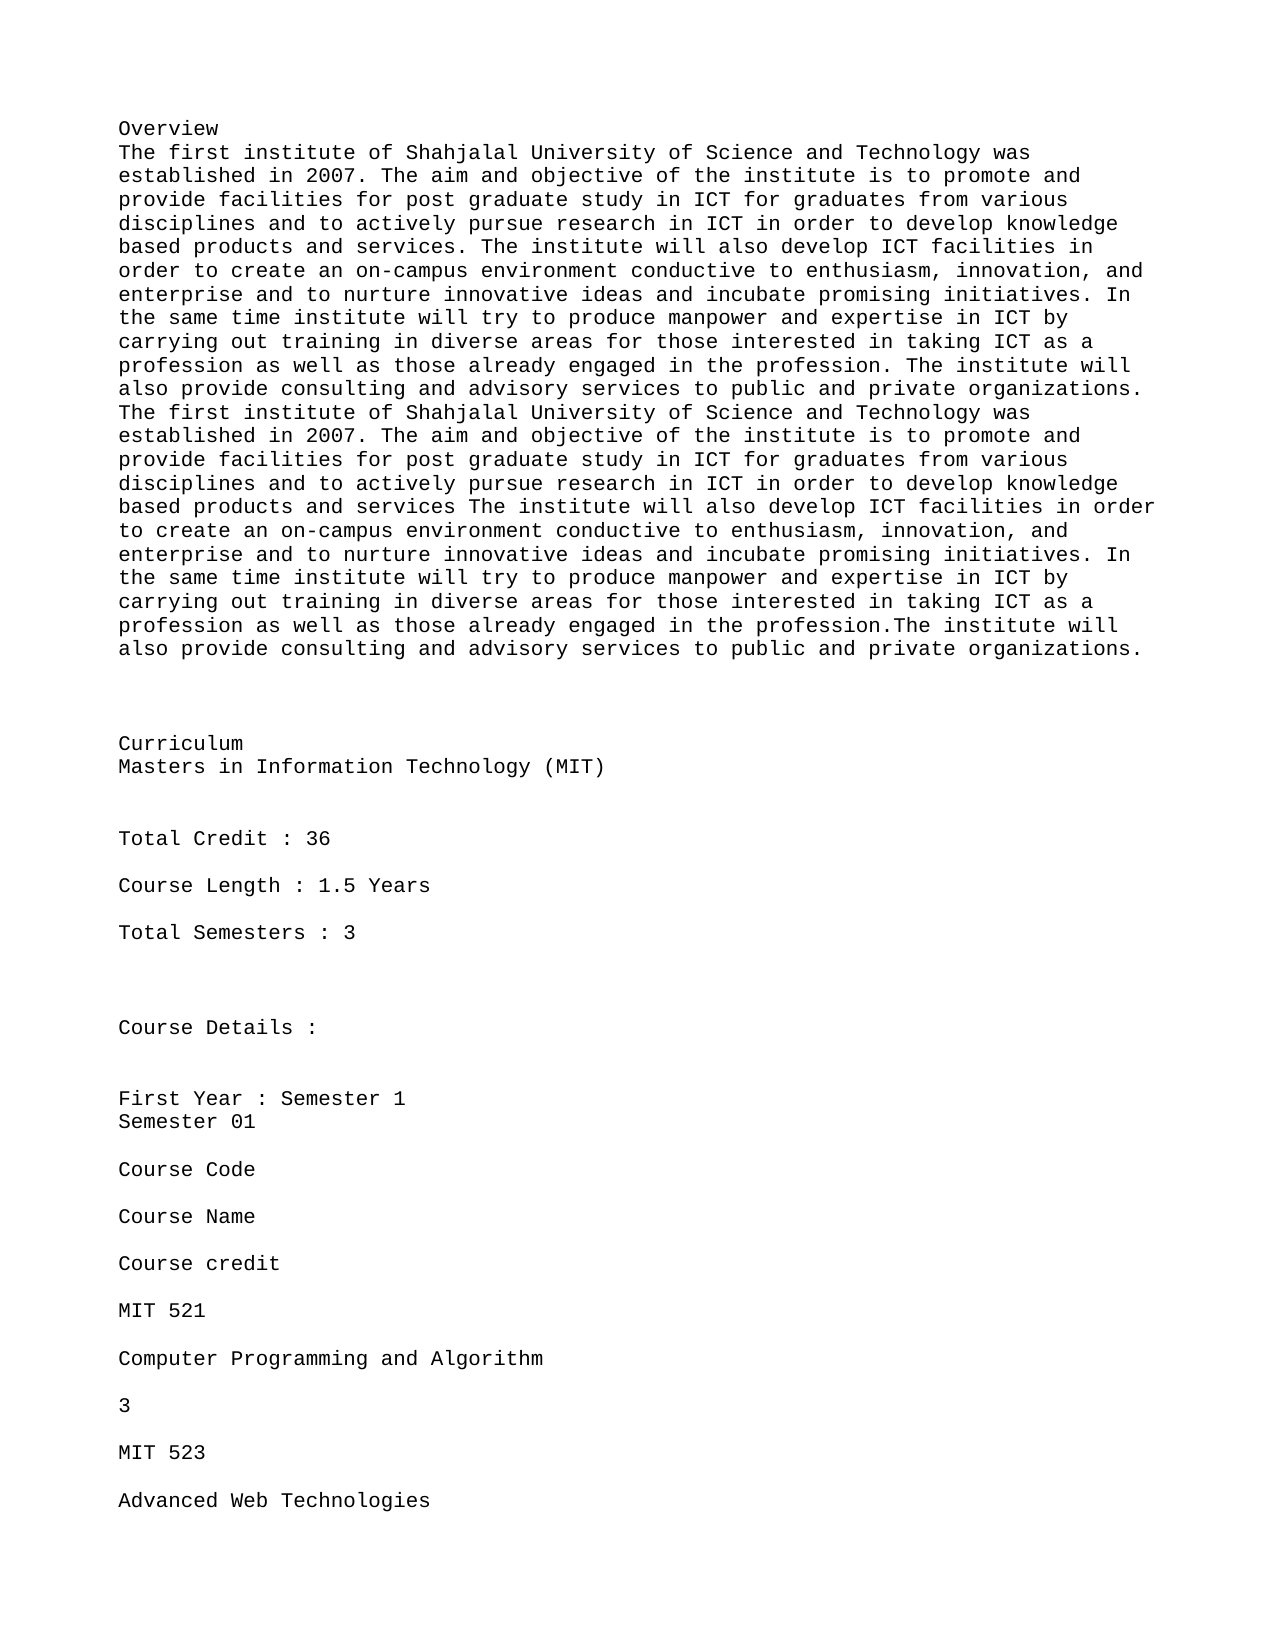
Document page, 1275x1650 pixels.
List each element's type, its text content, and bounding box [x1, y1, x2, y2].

text Curriculum [118, 733, 1157, 757]
text 3 [118, 1395, 1157, 1419]
text Overview [118, 118, 1157, 142]
text MIT 521 [118, 1300, 1157, 1324]
text Course Code [118, 1158, 1157, 1182]
text MIT 523 [118, 1442, 1157, 1466]
text Semester 01 [118, 1111, 1157, 1135]
text Total Semesters : 3 [118, 922, 1157, 946]
text The first institute of Shahjalal University of Science and Technology was established in 2007. The aim and objective of the institute is to promote and provide facilities for post graduate study in ICT for graduates from various disciplines and to actively pursue research in ICT in order to develop knowledge based products and services The institute will also develop ICT facilities in order to create an on-campus environment conductive to enthusiasm, innovation, and enterprise and to nurture innovative ideas and incubate promising initiatives. In the same time institute will try to produce manpower and expertise in ICT by carrying out training in diverse areas for those interested in taking ICT as a profession as well as those already engaged in the profession.The institute will also provide consulting and advisory services to public and private organizations. [118, 402, 1157, 662]
text Computer Programming and Algorithm [118, 1348, 1157, 1371]
text Advanced Web Technologies [118, 1489, 1157, 1513]
text Course Name [118, 1206, 1157, 1229]
text The first institute of Shahjalal University of Science and Technology was established in 2007. The aim and objective of the institute is to promote and provide facilities for post graduate study in ICT for graduates from various disciplines and to actively pursue research in ICT in order to develop knowledge based products and services. The institute will also develop ICT facilities in order to create an on-campus environment conductive to enthusiasm, innovation, and enterprise and to nurture innovative ideas and incubate promising initiatives. In the same time institute will try to produce manpower and expertise in ICT by carrying out training in diverse areas for those interested in taking ICT as a profession as well as those already engaged in the profession. The institute will also provide consulting and advisory services to public and private organizations. [118, 142, 1157, 402]
text Course credit [118, 1253, 1157, 1277]
text Masters in Information Technology (MIT) [118, 757, 1157, 780]
text Total Credit : 36 [118, 827, 1157, 851]
text Course Length : 1.5 Years [118, 875, 1157, 898]
text Course Details : [118, 1017, 1157, 1040]
text First Year : Semester 1 [118, 1088, 1157, 1111]
